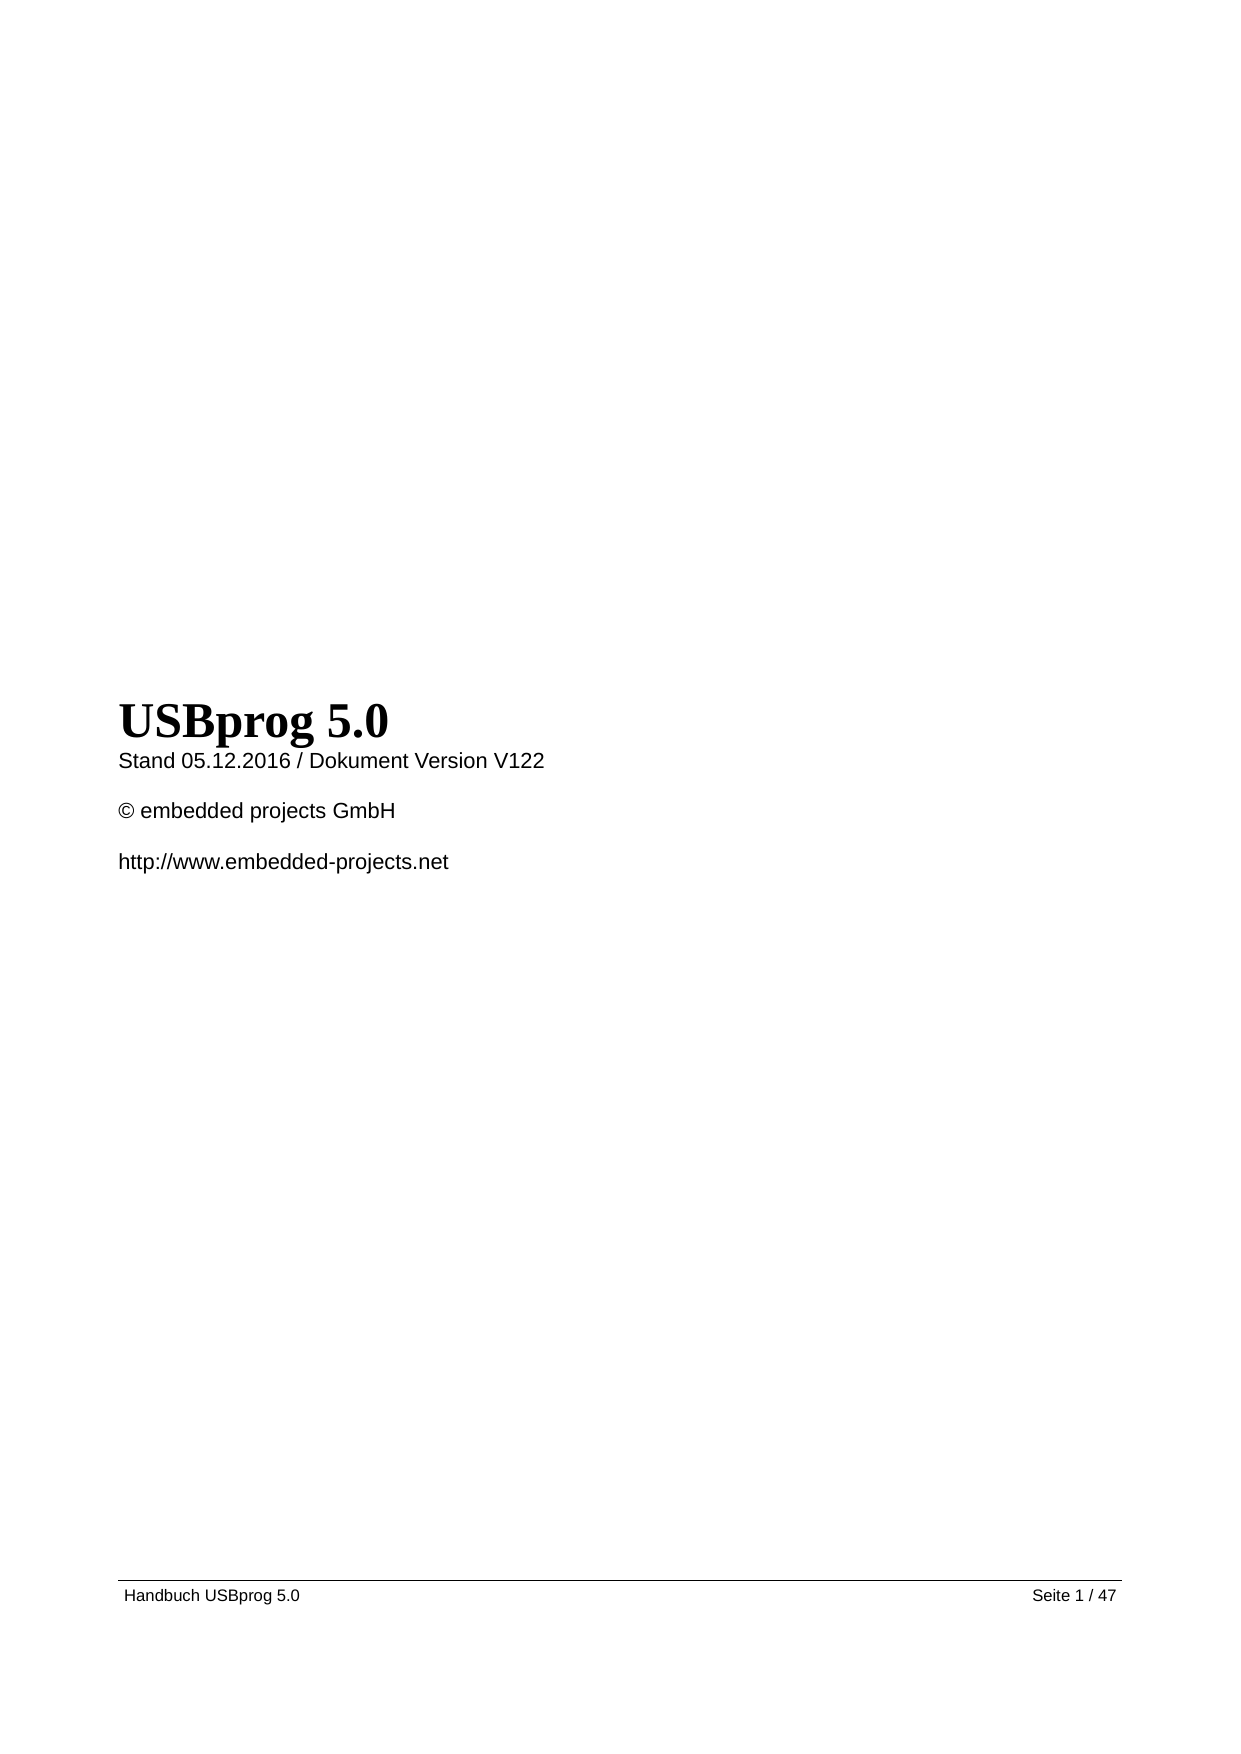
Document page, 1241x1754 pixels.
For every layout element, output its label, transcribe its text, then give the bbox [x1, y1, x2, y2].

text http://www.embedded-projects.net [118, 849, 1122, 874]
text Stand 05.12.2016 / Dokument Version V122 [118, 748, 1122, 773]
text USBprog 5.0 [118, 690, 1122, 748]
text © embedded projects GmbH [118, 798, 1122, 823]
